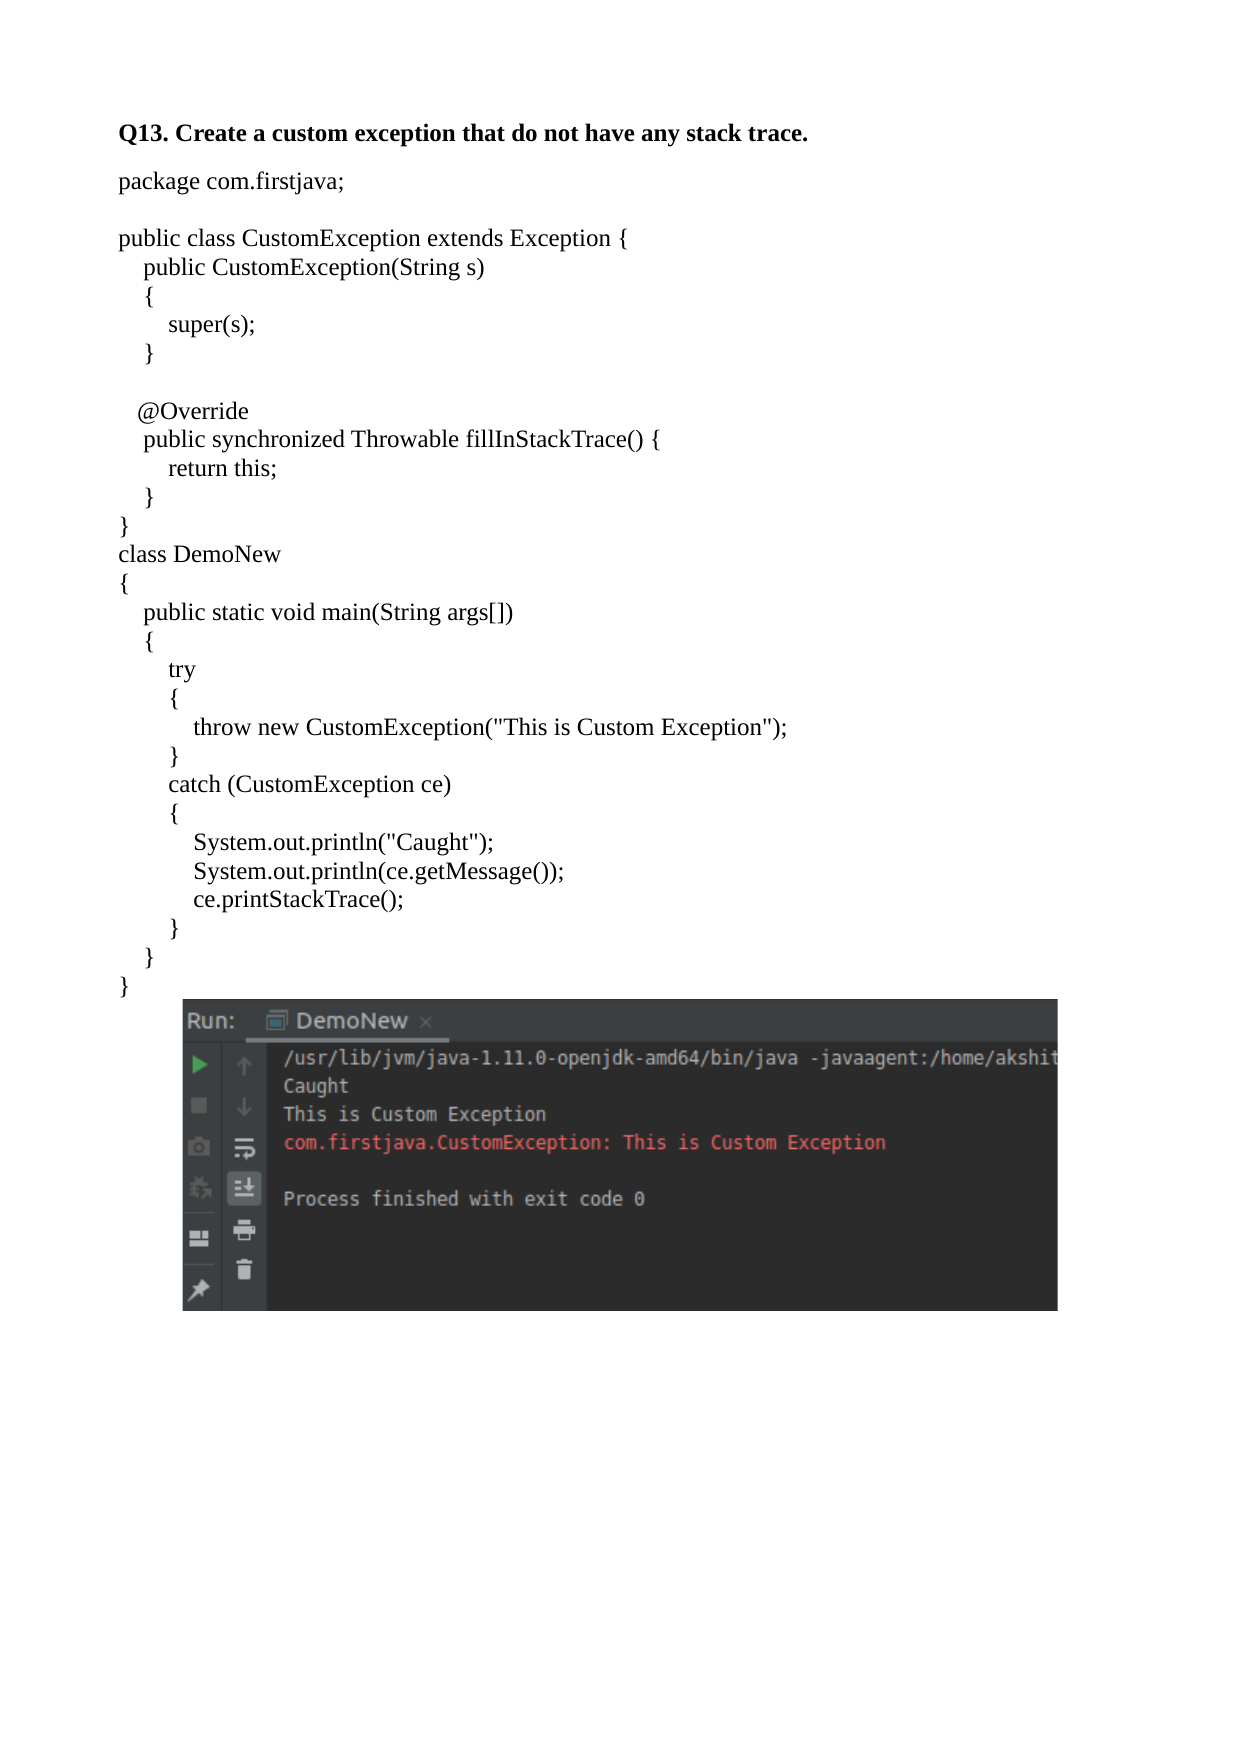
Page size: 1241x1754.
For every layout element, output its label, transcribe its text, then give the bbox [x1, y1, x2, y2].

text public class CustomException extends Exception { [118, 223, 1122, 252]
text } [118, 338, 1122, 367]
text { [118, 683, 1122, 712]
text { [118, 568, 1122, 597]
text } [118, 482, 1122, 511]
text } [118, 913, 1122, 942]
text throw new CustomException("This is Custom Exception"); [118, 712, 1122, 741]
text public static void main(String args[]) [118, 597, 1122, 626]
text } [118, 971, 1122, 999]
text class DemoNew [118, 539, 1122, 568]
text } [118, 741, 1122, 769]
text } [118, 942, 1122, 971]
text super(s); [118, 309, 1122, 338]
text package com.firstjava; [118, 166, 1122, 194]
text { [118, 281, 1122, 309]
text try [118, 654, 1122, 683]
text { [118, 798, 1122, 827]
text public CustomException(String s) [118, 252, 1122, 281]
text catch (CustomException ce) [118, 769, 1122, 798]
picture [182, 999, 1058, 1311]
text Q13. Create a custom exception that do not have any stack trace. [118, 118, 1122, 147]
text public synchronized Throwable fillInStackTrace() { [118, 424, 1122, 453]
text System.out.println(ce.getMessage()); [118, 856, 1122, 884]
text } [118, 511, 1122, 539]
text return this; [118, 453, 1122, 482]
text @Override [118, 396, 1122, 424]
text { [118, 626, 1122, 654]
text ce.printStackTrace(); [118, 884, 1122, 913]
text System.out.println("Caught"); [118, 827, 1122, 856]
